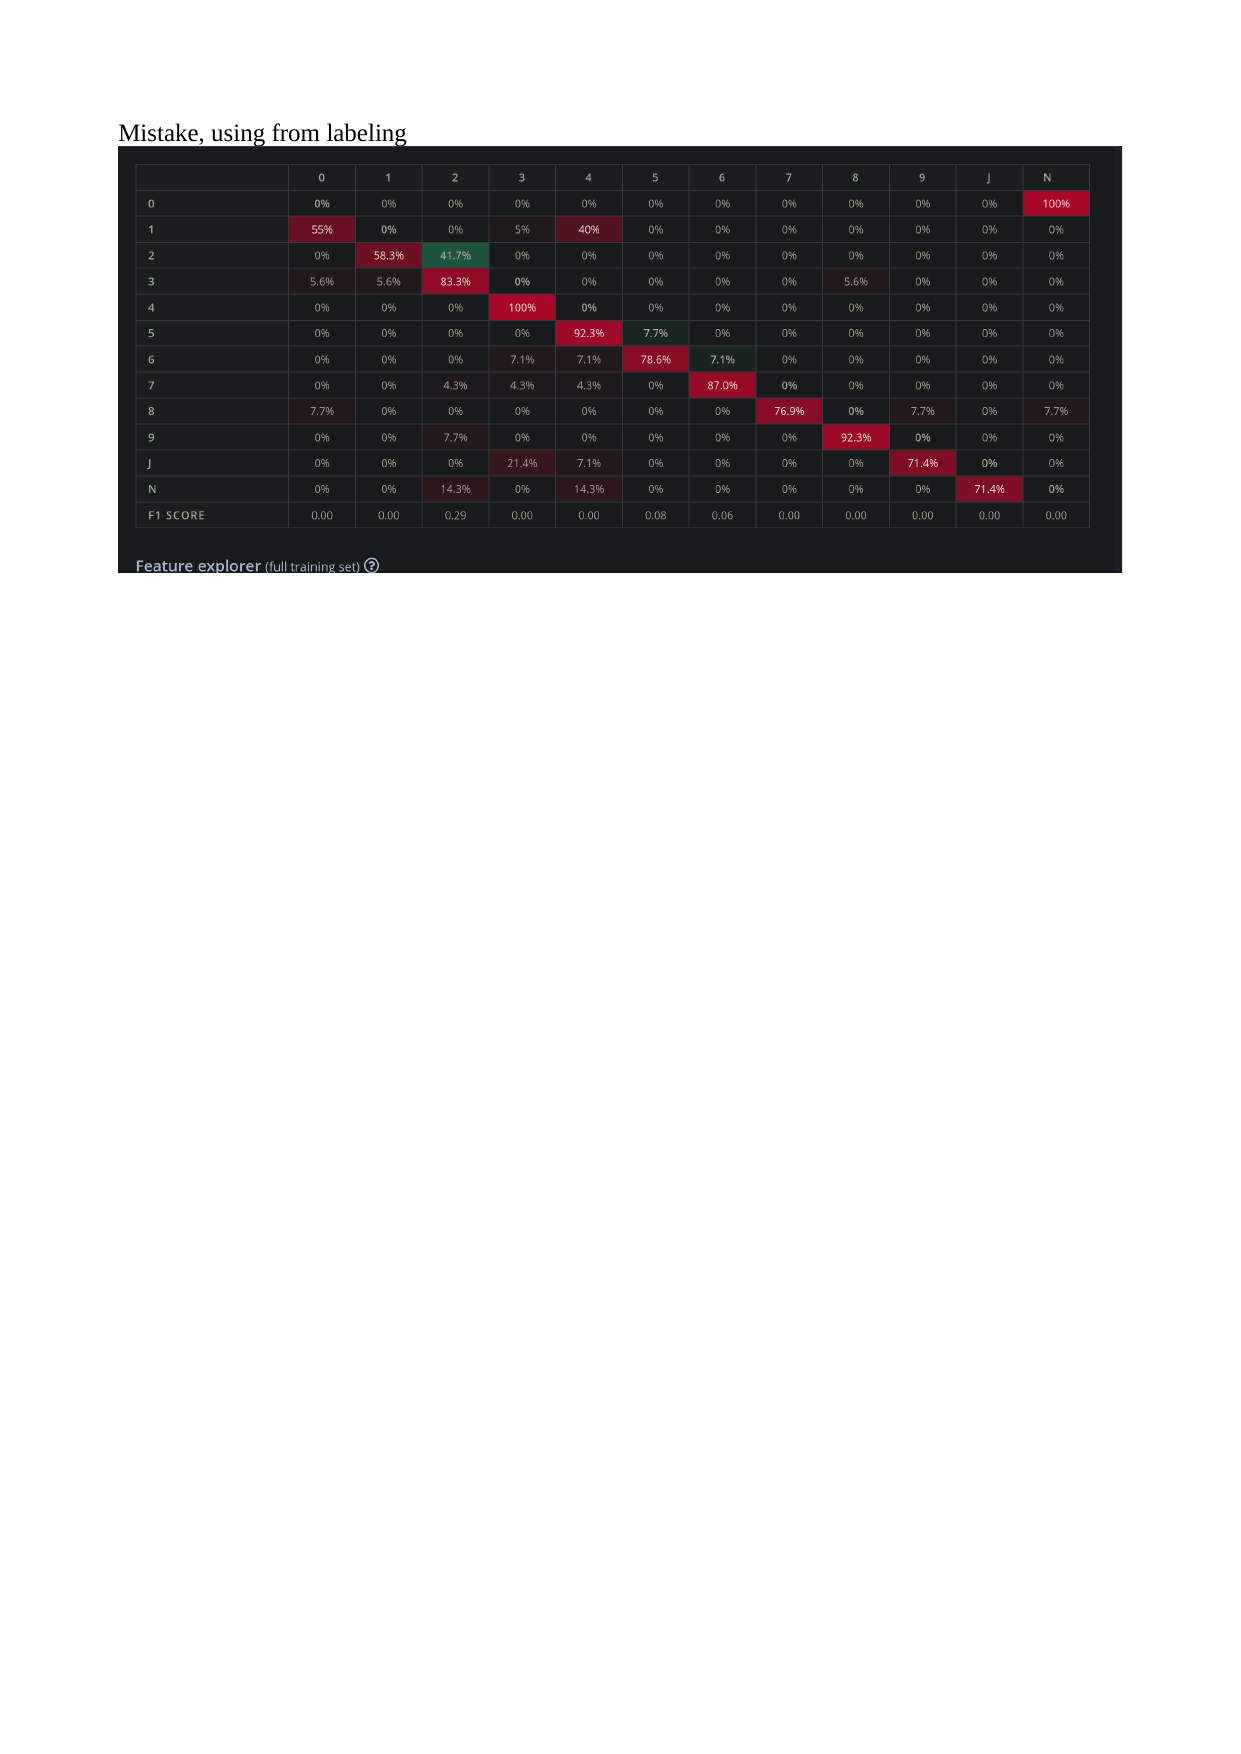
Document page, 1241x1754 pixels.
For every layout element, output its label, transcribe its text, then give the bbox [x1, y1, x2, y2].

text Mistake, using from labeling [118, 118, 1122, 146]
picture [118, 146, 1123, 573]
